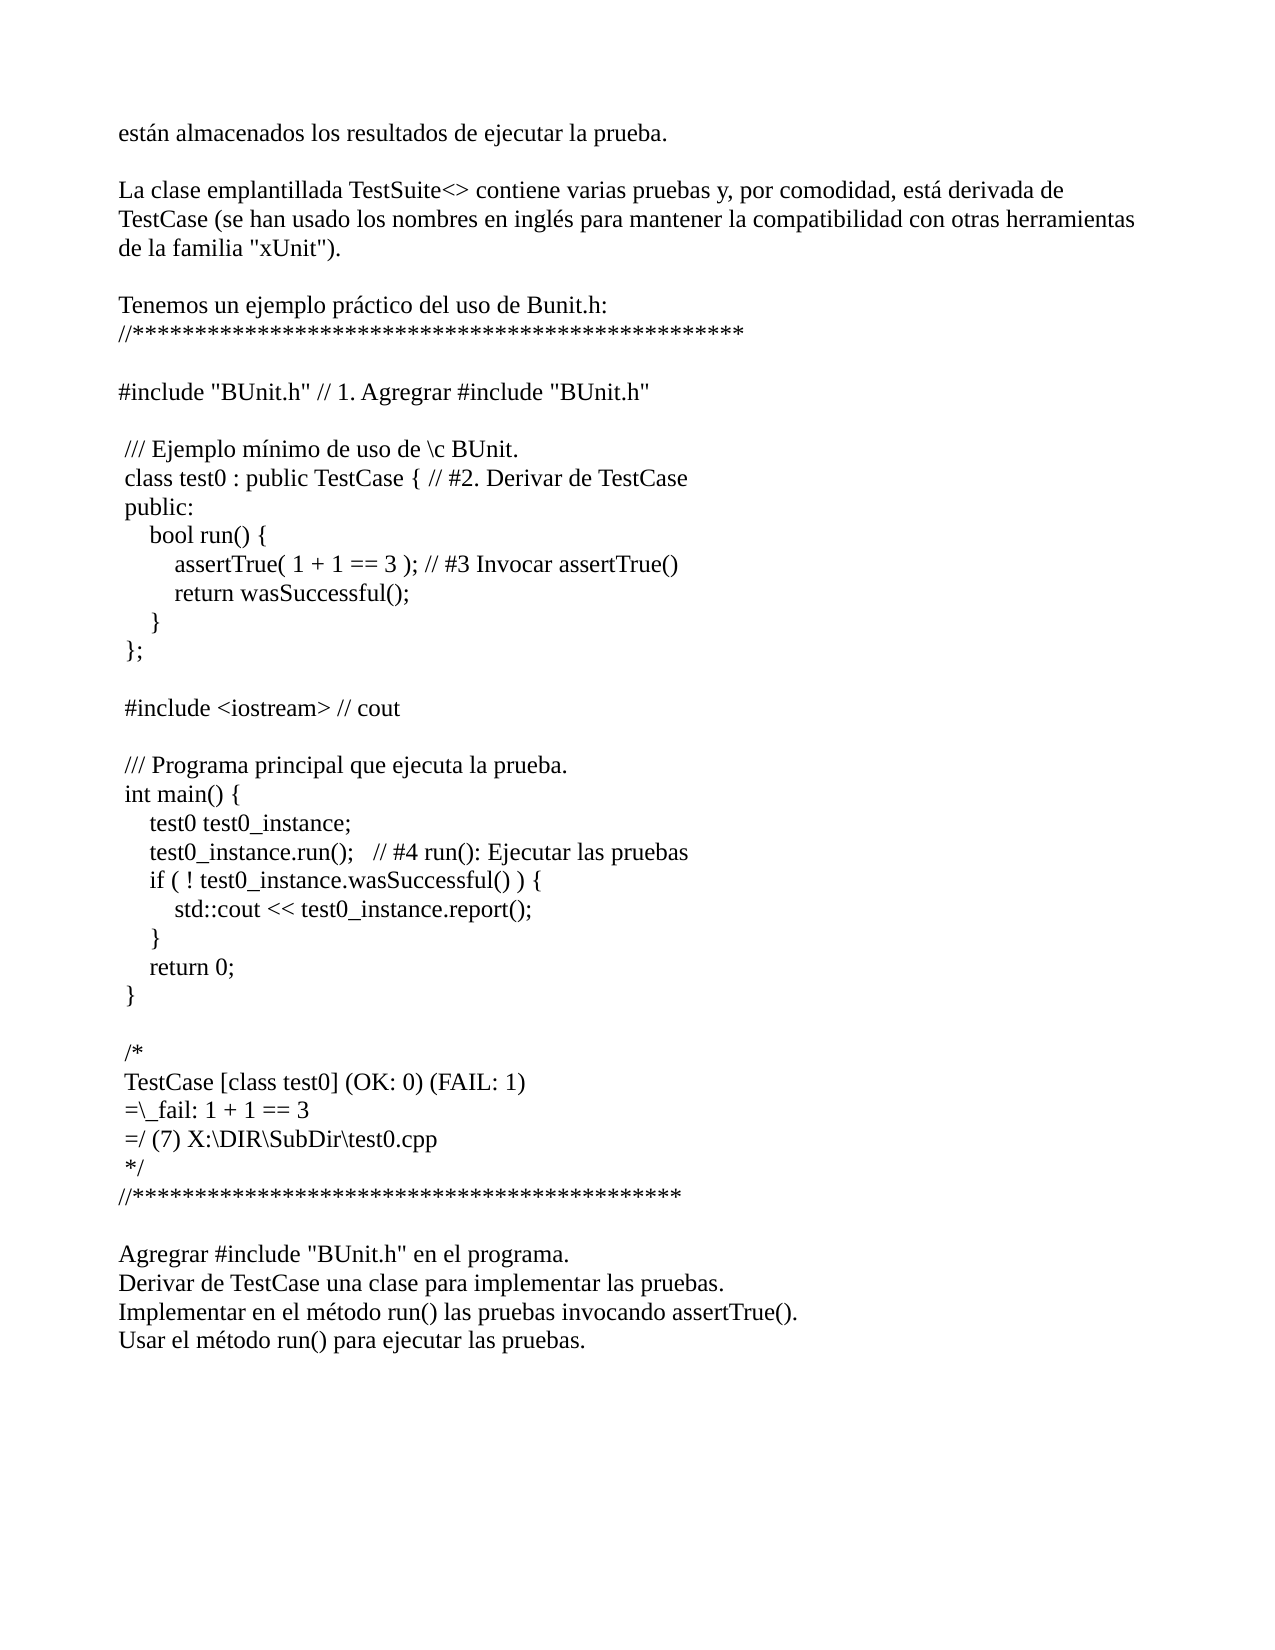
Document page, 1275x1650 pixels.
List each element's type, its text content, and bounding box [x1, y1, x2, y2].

text return wasSuccessful(); [118, 578, 1157, 607]
text if ( ! test0_instance.wasSuccessful() ) { [118, 866, 1157, 894]
text } [118, 923, 1157, 952]
text std::cout << test0_instance.report(); [118, 894, 1157, 923]
text int main() { [118, 779, 1157, 808]
text return 0; [118, 952, 1157, 981]
text test0 test0_instance; [118, 808, 1157, 837]
text /// Programa principal que ejecuta la prueba. [118, 751, 1157, 779]
text public: [118, 492, 1157, 521]
text */ [118, 1153, 1157, 1182]
text class test0 : public TestCase { // #2. Derivar de TestCase [118, 463, 1157, 492]
text }; [118, 636, 1157, 664]
text Agregrar #include "BUnit.h" en el programa. [118, 1239, 1157, 1268]
text Tenemos un ejemplo práctico del uso de Bunit.h: [118, 291, 1157, 319]
text //************************************************* #include "BUnit.h" // 1. Agregrar #include "BUnit.h" [118, 319, 1157, 406]
text assertTrue( 1 + 1 == 3 ); // #3 Invocar assertTrue() [118, 549, 1157, 578]
text } [118, 981, 1157, 1009]
text Usar el método run() para ejecutar las pruebas. [118, 1326, 1157, 1354]
text /* [118, 1038, 1157, 1067]
text } [118, 607, 1157, 636]
text están almacenados los resultados de ejecutar la prueba. [118, 118, 1157, 147]
text =\_fail: 1 + 1 == 3 [118, 1096, 1157, 1124]
text #include <iostream> // cout [118, 693, 1157, 722]
text test0_instance.run(); // #4 run(): Ejecutar las pruebas [118, 837, 1157, 866]
text Derivar de TestCase una clase para implementar las pruebas. [118, 1268, 1157, 1297]
text /// Ejemplo mínimo de uso de \c BUnit. [118, 434, 1157, 463]
text =/ (7) X:\DIR\SubDir\test0.cpp [118, 1124, 1157, 1153]
text TestCase [class test0] (OK: 0) (FAIL: 1) [118, 1067, 1157, 1096]
text La clase emplantillada TestSuite<> contiene varias pruebas y, por comodidad, está derivada de TestCase (se han usado los nombres en inglés para mantener la compatibilidad con otras herramientas de la familia "xUnit"). [118, 176, 1157, 262]
text bool run() { [118, 521, 1157, 549]
text //******************************************** [118, 1182, 1157, 1211]
text Implementar en el método run() las pruebas invocando assertTrue(). [118, 1297, 1157, 1326]
